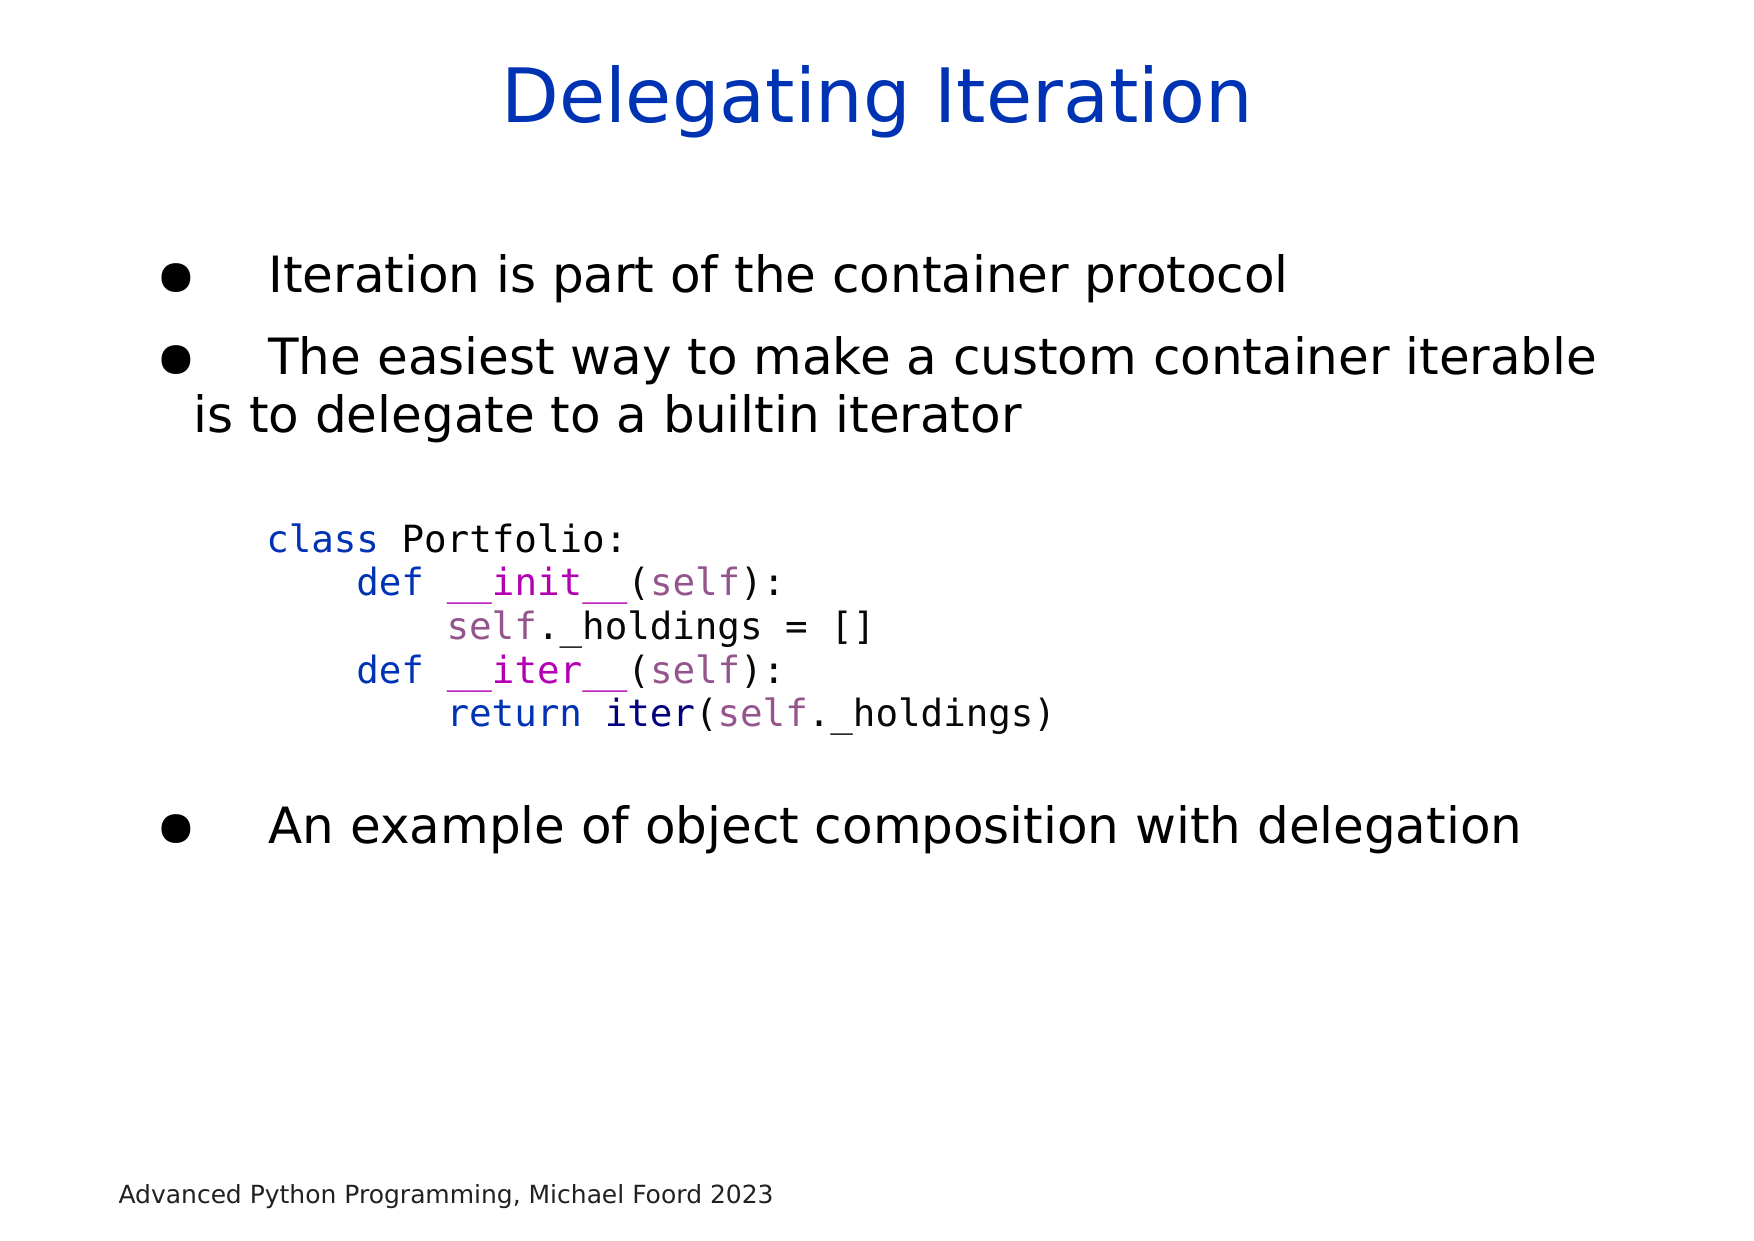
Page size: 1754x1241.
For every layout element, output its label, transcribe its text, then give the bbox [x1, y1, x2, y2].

list The easiest way to make a custom container iterable is to delegate to a builtin iterator [156, 328, 1636, 444]
list Iteration is part of the container protocol [156, 246, 1636, 304]
text class Portfolio: def __init__(self): self._holdings = [] def __iter__(self): return iter(self._holdings) [266, 517, 1636, 736]
list An example of object composition with delegation [156, 797, 1636, 855]
text Delegating Iteration [118, 53, 1636, 140]
